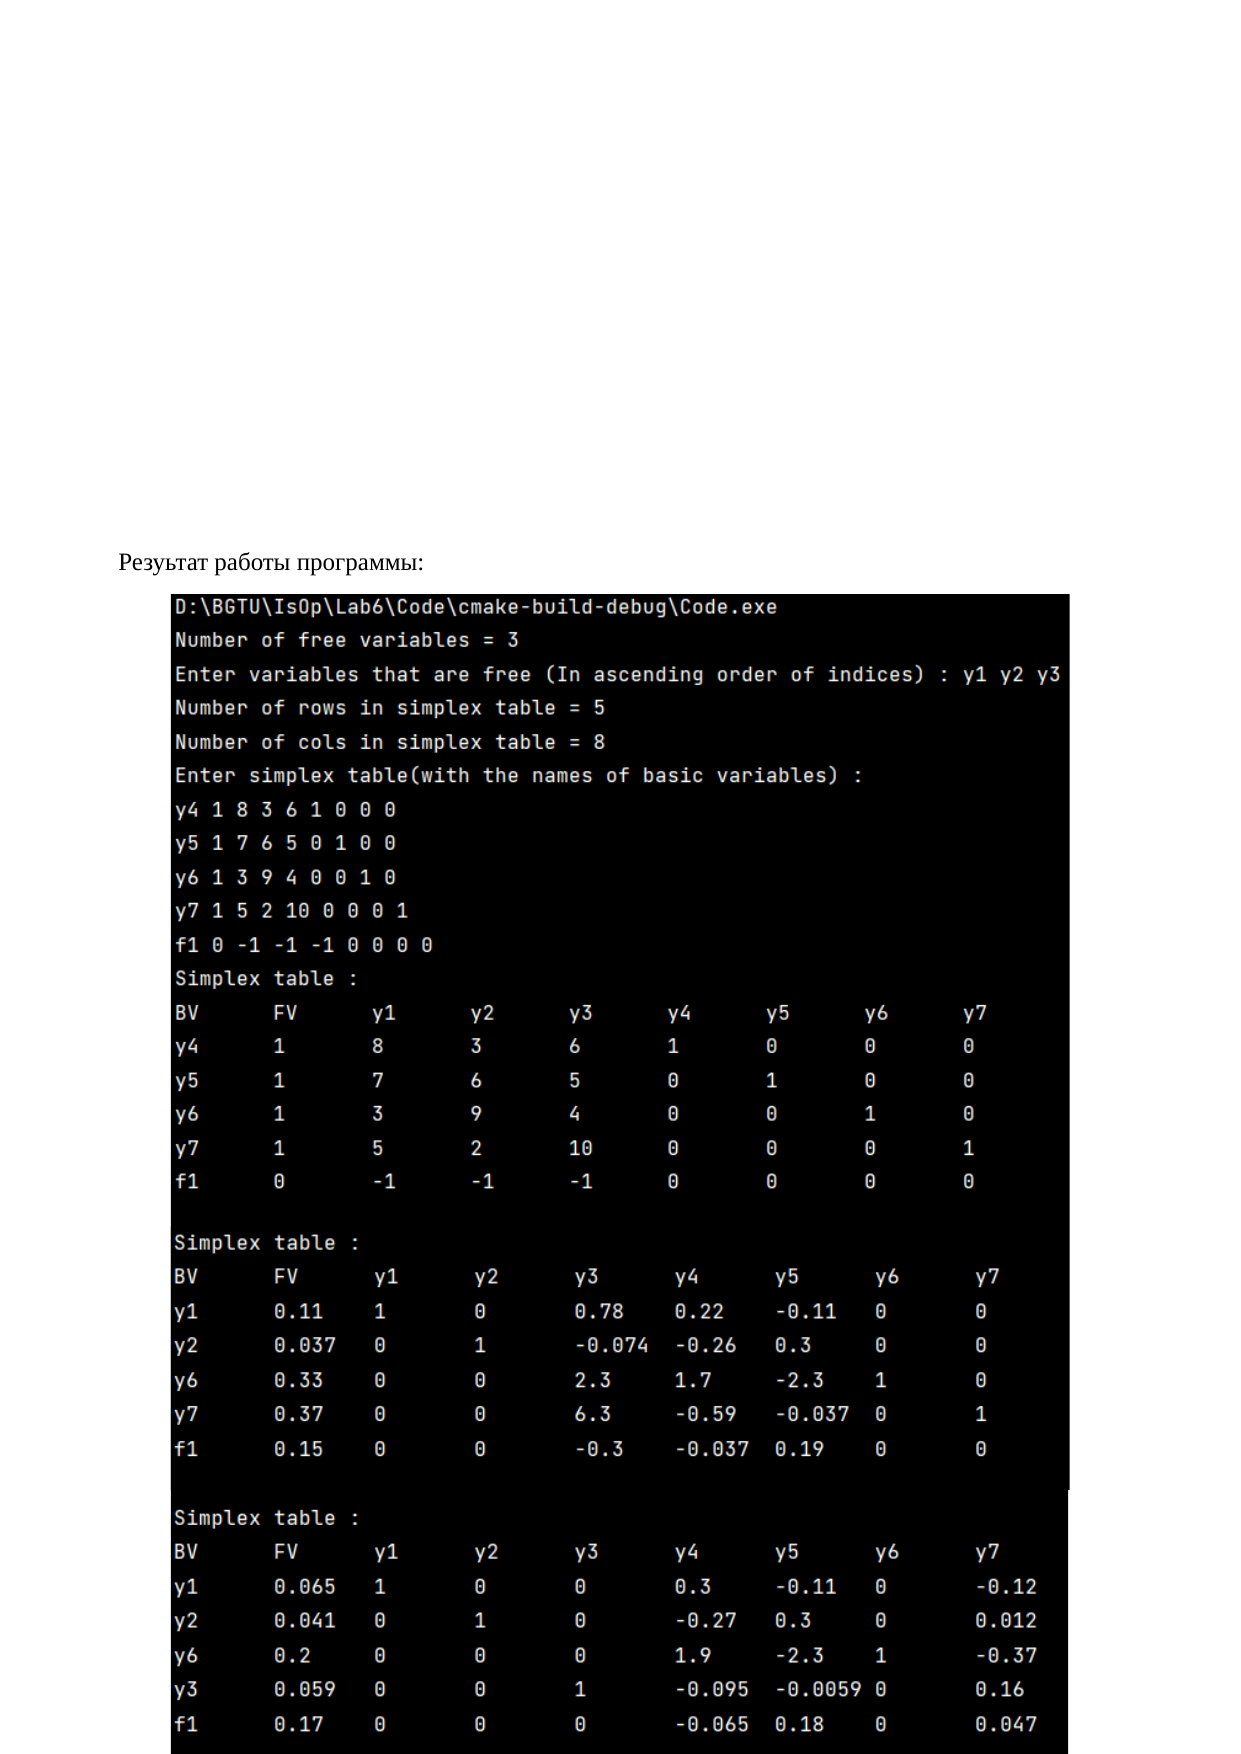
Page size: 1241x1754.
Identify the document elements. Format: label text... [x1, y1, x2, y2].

picture [170, 594, 1070, 1754]
text Резуьтат работы программы: [118, 547, 1017, 575]
